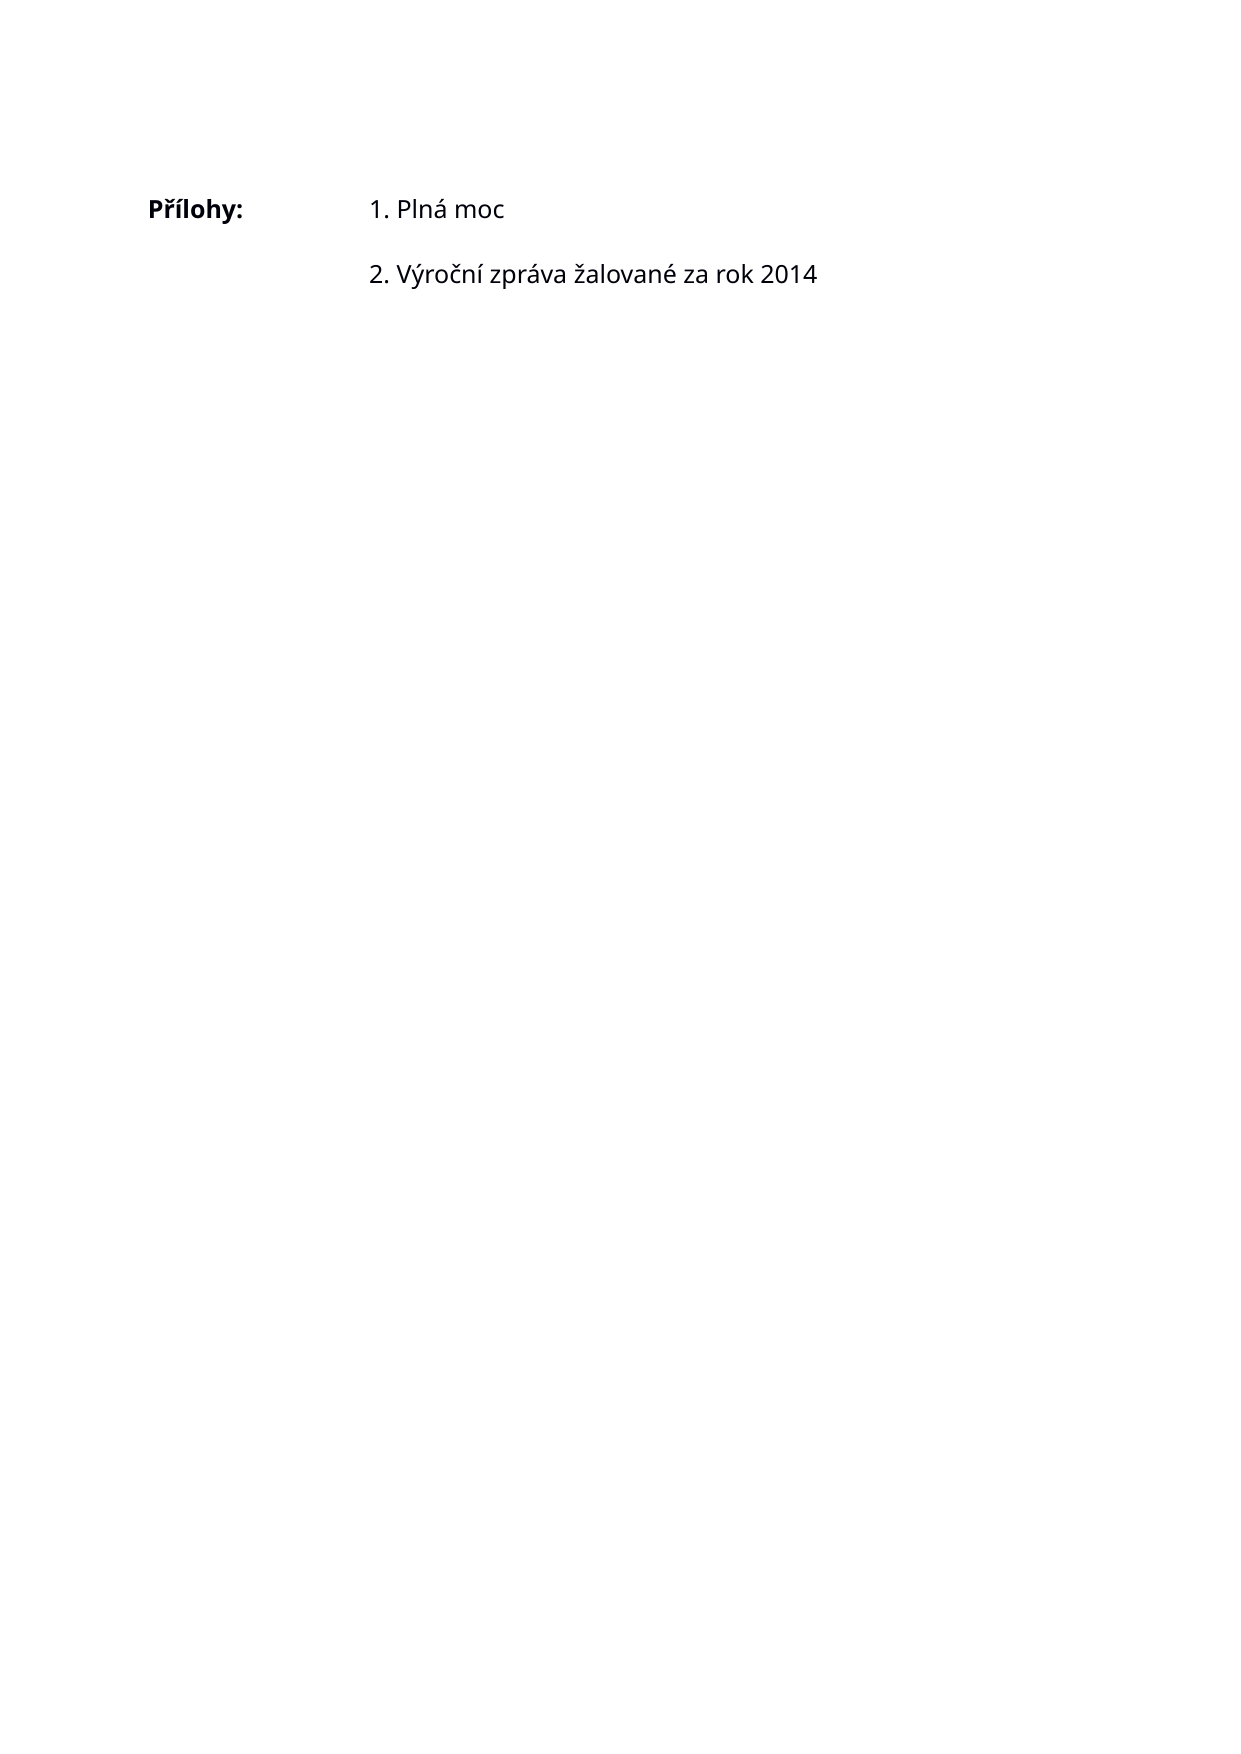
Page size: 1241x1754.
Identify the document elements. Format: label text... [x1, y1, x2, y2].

text Přílohy: 1. Plná moc [148, 192, 1093, 226]
text 2. Výroční zpráva žalované za rok 2014 [148, 257, 1093, 335]
